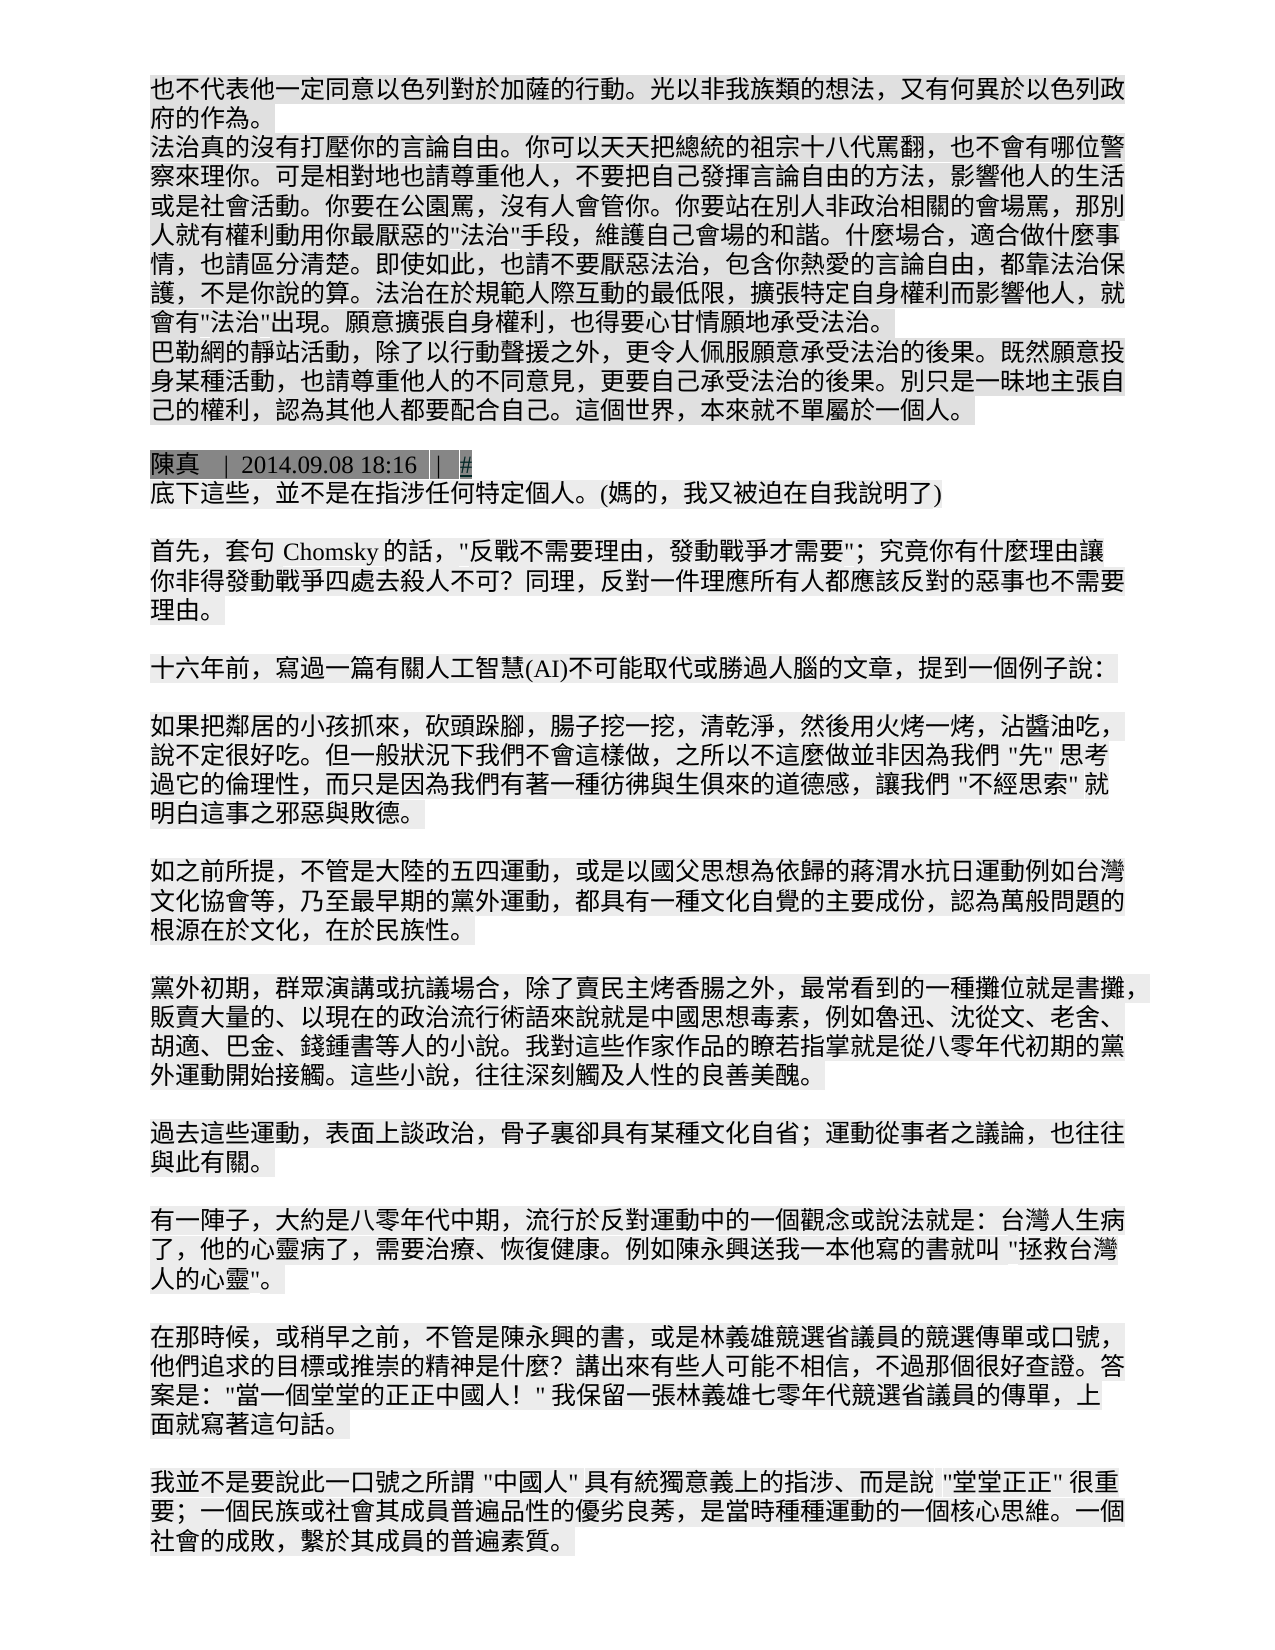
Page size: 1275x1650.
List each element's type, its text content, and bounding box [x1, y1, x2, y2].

text 底下這些，並不是在指涉任何特定個人。(媽的，我又被迫在自我說明了) 首先，套句 Chomsky的話，"反戰不需要理由，發動戰爭才需要"；究竟你有什麼理由讓你非得發動戰爭四處去殺人不可？同理，反對一件理應所有人都應該反對的惡事也不需要理由。 十六年前，寫過一篇有關人工智慧(AI)不可能取代或勝過人腦的文章，提到一個例子說： 如果把鄰居的小孩抓來，砍頭跺腳，腸子挖一挖，清乾淨，然後用火烤一烤，沾醬油吃，說不定很好吃。但一般狀況下我們不會這樣做，之所以不這麼做並非因為我們 "先" 思考過它的倫理性，而只是因為我們有著一種彷彿與生俱來的道德感，讓我們 "不經思索" 就明白這事之邪惡與敗德。 如之前所提，不管是大陸的五四運動，或是以國父思想為依歸的蔣渭水抗日運動例如台灣文化協會等，乃至最早期的黨外運動，都具有一種文化自覺的主要成份，認為萬般問題的根源在於文化，在於民族性。 黨外初期，群眾演講或抗議場合，除了賣民主烤香腸之外，最常看到的一種攤位就是書攤，販賣大量的、以現在的政治流行術語來說就是中國思想毒素，例如魯迅、沈從文、老舍、胡適、巴金、錢鍾書等人的小說。我對這些作家作品的瞭若指掌就是從八零年代初期的黨外運動開始接觸。這些小說，往往深刻觸及人性的良善美醜。 過去這些運動，表面上談政治，骨子裏卻具有某種文化自省；運動從事者之議論，也往往與此有關。 有一陣子，大約是八零年代中期，流行於反對運動中的一個觀念或說法就是：台灣人生病了，他的心靈病了，需要治療、恢復健康。例如陳永興送我一本他寫的書就叫 "拯救台灣人的心靈"。 在那時候，或稍早之前，不管是陳永興的書，或是林義雄競選省議員的競選傳單或口號，他們追求的目標或推崇的精神是什麼？講出來有些人可能不相信，不過那個很好查證。答案是："當一個堂堂的正正中國人！" 我保留一張林義雄七零年代競選省議員的傳單，上面就寫著這句話。 我並不是要說此一口號之所謂 "中國人" 具有統獨意義上的指涉、而是說 "堂堂正正" 很重要；一個民族或社會其成員普遍品性的優劣良莠，是當時種種運動的一個核心思維。一個社會的成敗，繫於其成員的普遍素質。 簡單說就是認為台灣人心靈有病，性格敗壞窩囊虛榮等等(請見蔣渭水醫師的臨床講義)，所以，就如胡適所說，救國之道在於救自己，"為自己爭人格，就是為國家爭國格"。 我對甘地的思想及其運動略有研究，事實上，與其說甘地是在爭取印度獨立，不如說他主要還是在意印度社會的普遍文化素質。獨立與否，對他而言根本不是那麼重要的事。例如他說，"只要印度人民對於英國人懷有一絲恨意，那我寧可印度不要獨立，永世為奴。" 在我看來，在所有的所謂改革中，政治或意識形態(例如左右)，永遠只是枝微末節。維根斯坦曾說："誰能知道社會據以發展的法則？" 我們永遠都不可能知道一個社會應當往左或往右或施行哪一種主義會更好。但我相信，就如曼德拉所說，"善良和憐憫是建立美麗南非的唯一之路。" 善良與憐憫不光是一種道德素質，同時也是一種美感。如果你沒法理解人事、生命之微妙，何來憐憫？你恐怕連 "理解" 都談不上。 從有病到沒病，並不是要大家把自己培養成聖人或詩人，而只是把病去除，恢復正常人性水平而已。 台灣人反餿水油其實是很可笑的，因為任何人在他所屬的工作領域，難道不就是另一種餿水油的翻版？例如台灣醫界，就跟其它各行各界一樣，烏七媽黑；許多時候，甚至臭不可聞。 我熟知各界，至少我沒看過多少例外，高層基層都一樣。這些不願與之同流合污的 "例外"，往往以怪物形象呈現，飽受排擠訕笑，甚至為主流人士所不齒。 這種餿水油式的腐敗，不但從根爛起，而且普及整個台灣社會幾乎每個人，因此，社會大眾去反對它、罵它，那不等於就是在罵你自己嗎？ 但你何曾真的想改變自己？任何人去到任何一個職位或領域，餿水浮油的念頭就馬上自動上來了，賺錢第一，前途第一，大家都這樣幹，我為何要當傻瓜、當怪物？ 吾友柏楊常說個例子，當一個社會大家普遍都有幻聽時，少數正常的人可就倒霉了，因為大家會說他瘋了，搞不好抓去斬了。 柏楊給這故事編了幾個不同的結尾，其中一個結尾就是那個沒有幻聽的人，乾脆自己捏LP自殺算了；另一個結尾是他好不容易找來一瓶幻聽藥，喝下之後他也開始有了幻聽，聽到共匪的陰謀，大家為他的轉變感到很開心，於是他脫離了怪物身份，成為眾人的一份子。 [150, 479, 1125, 1556]
text 陳真 | 2014.09.08 18:16 | # [150, 450, 1125, 479]
text 也不代表他一定同意以色列對於加薩的行動。光以非我族類的想法，又有何異於以色列政府的作為。 法治真的沒有打壓你的言論自由。你可以天天把總統的祖宗十八代罵翻，也不會有哪位警察來理你。可是相對地也請尊重他人，不要把自己發揮言論自由的方法，影響他人的生活或是社會活動。你要在公園罵，沒有人會管你。你要站在別人非政治相關的會場罵，那別人就有權利動用你最厭惡的"法治"手段，維護自己會場的和諧。什麼場合，適合做什麼事情，也請區分清楚。即使如此，也請不要厭惡法治，包含你熱愛的言論自由，都靠法治保護，不是你說的算。法治在於規範人際互動的最低限，擴張特定自身權利而影響他人，就會有"法治"出現。願意擴張自身權利，也得要心甘情願地承受法治。 巴勒網的靜站活動，除了以行動聲援之外，更令人佩服願意承受法治的後果。既然願意投身某種活動，也請尊重他人的不同意見，更要自己承受法治的後果。別只是一昧地主張自己的權利，認為其他人都要配合自己。這個世界，本來就不單屬於一個人。 [150, 75, 1125, 425]
